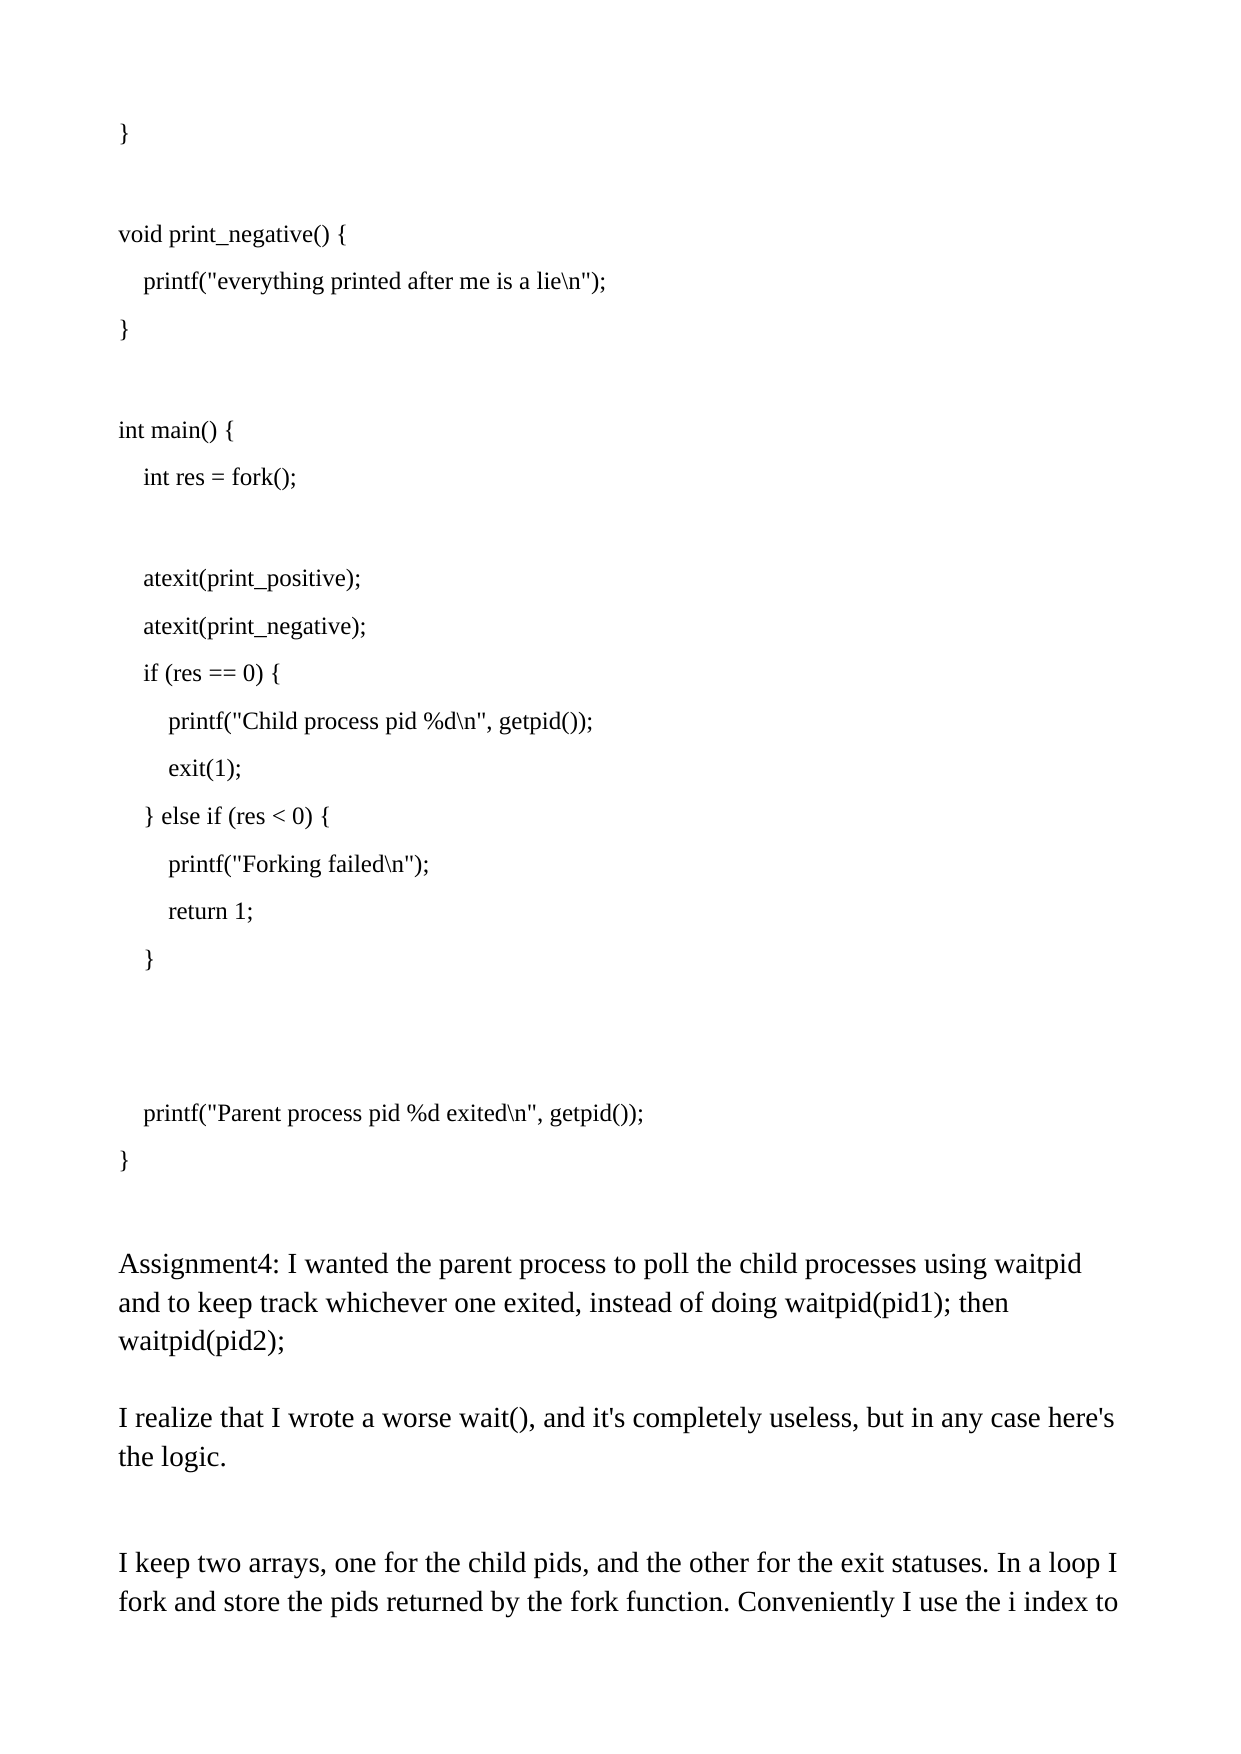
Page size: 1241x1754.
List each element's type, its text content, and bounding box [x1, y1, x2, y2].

text I keep two arrays, one for the child pids, and the other for the exit statuses. In a loop I fork and store the pids returned by the fork function. Conveniently I use the i index to [118, 1545, 1122, 1617]
text if (res == 0) { [118, 658, 1122, 687]
text printf("everything printed after me is a lie\n"); [118, 266, 1122, 295]
text exit(1); [118, 753, 1122, 782]
text return 1; [118, 896, 1122, 925]
text printf("Child process pid %d\n", getpid()); [118, 706, 1122, 735]
text printf("Parent process pid %d exited\n", getpid()); [118, 1098, 1122, 1127]
text Assignment4: I wanted the parent process to poll the child processes using waitpid and to keep track whichever one exited, instead of doing waitpid(pid1); then waitpid(pid2); I realize that I wrote a worse wait(), and it's completely useless, but in any case here's the logic. [118, 1246, 1122, 1472]
text atexit(print_positive); [118, 563, 1122, 592]
text atexit(print_negative); [118, 611, 1122, 639]
text printf("Forking failed\n"); [118, 849, 1122, 877]
text int res = fork(); [118, 462, 1122, 491]
text void print_negative() { [118, 219, 1122, 248]
text } [118, 1145, 1122, 1174]
text } [118, 314, 1122, 343]
text } [118, 118, 1122, 147]
text int main() { [118, 415, 1122, 443]
text } [118, 944, 1122, 973]
text } else if (res < 0) { [118, 801, 1122, 830]
